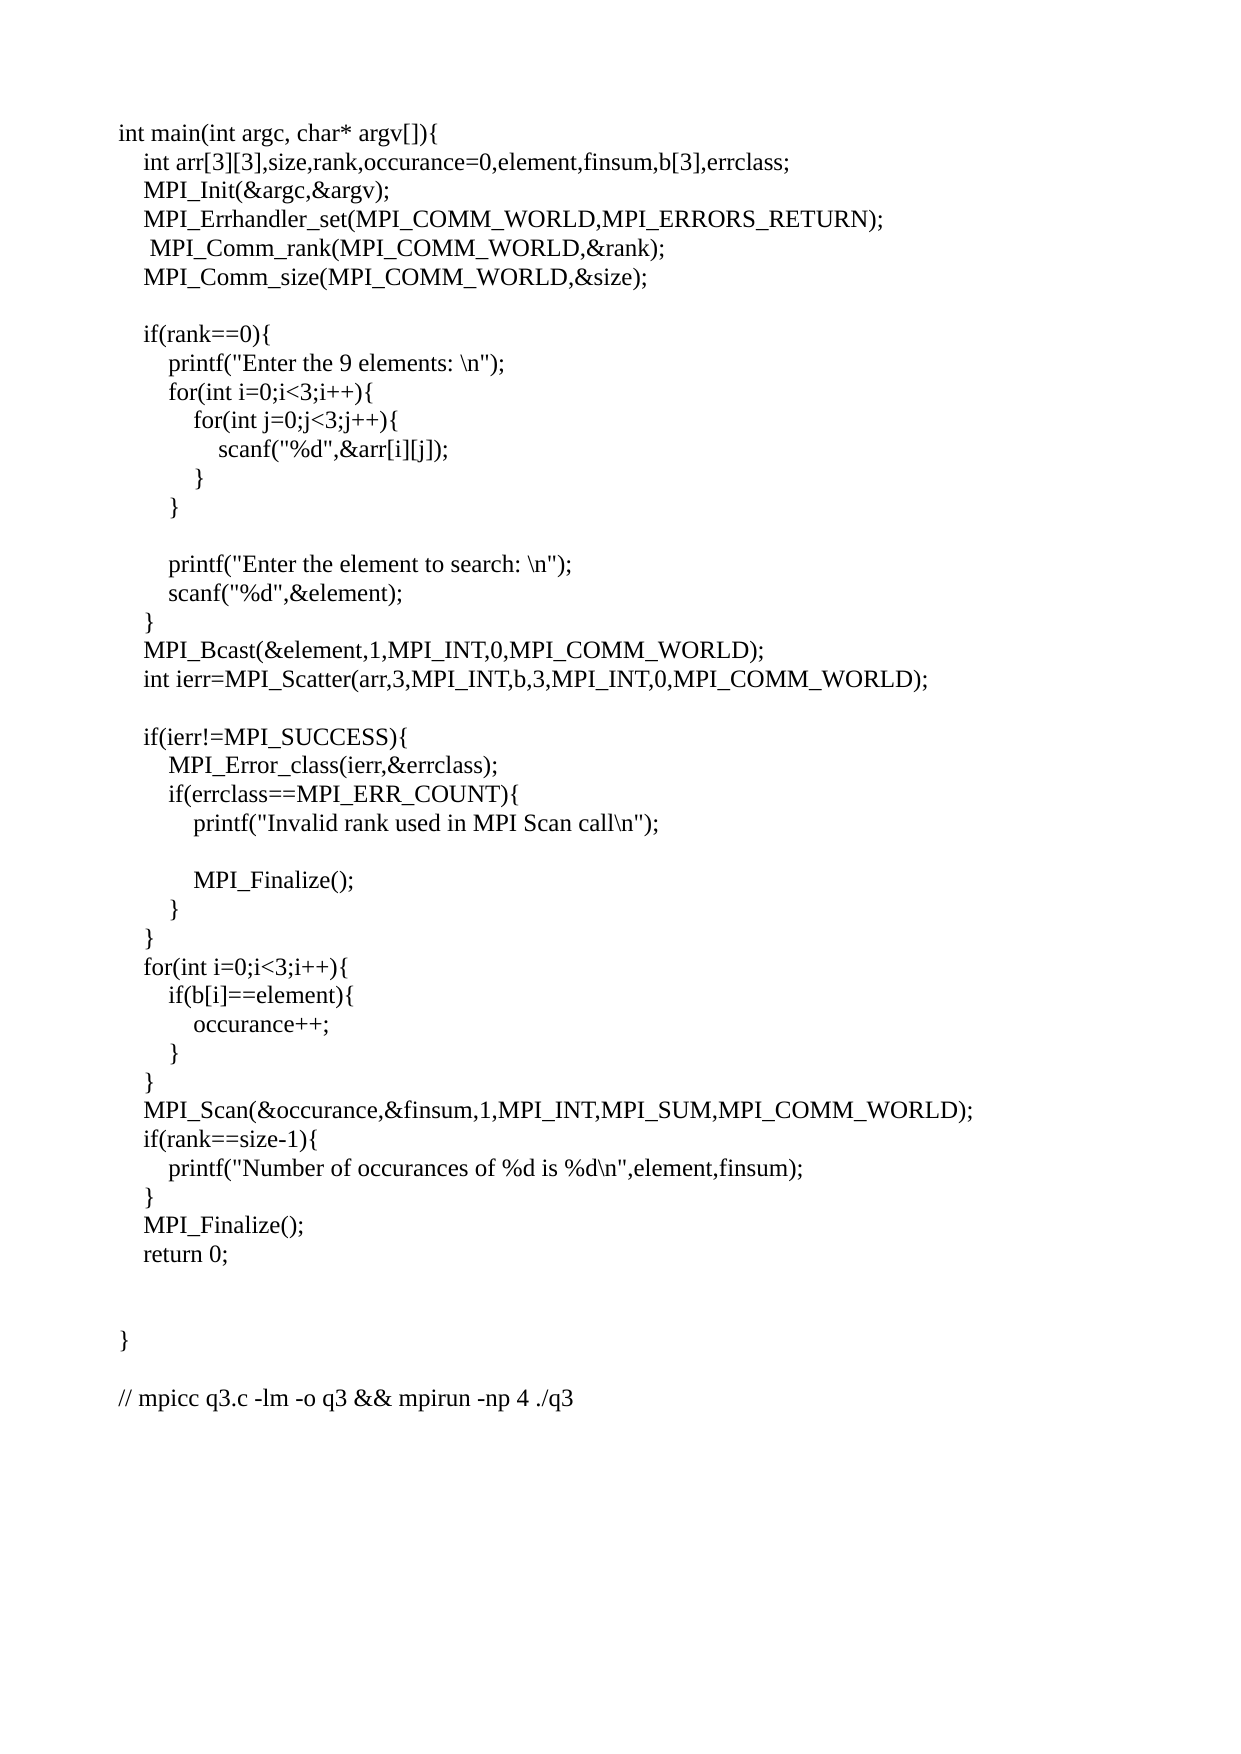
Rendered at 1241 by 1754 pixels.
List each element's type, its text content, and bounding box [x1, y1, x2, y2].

text return 0; [118, 1239, 1122, 1268]
text scanf("%d",&element); [118, 578, 1122, 607]
text printf("Enter the element to search: \n"); [118, 549, 1122, 578]
text printf("Invalid rank used in MPI Scan call\n"); [118, 808, 1122, 837]
text if(rank==size-1){ [118, 1124, 1122, 1153]
text if(rank==0){ [118, 319, 1122, 348]
text if(errclass==MPI_ERR_COUNT){ [118, 779, 1122, 808]
text printf("Enter the 9 elements: \n"); [118, 348, 1122, 377]
text } [118, 923, 1122, 952]
text MPI_Errhandler_set(MPI_COMM_WORLD,MPI_ERRORS_RETURN); [118, 204, 1122, 233]
text } [118, 1326, 1122, 1354]
text if(ierr!=MPI_SUCCESS){ [118, 722, 1122, 751]
text MPI_Scan(&occurance,&finsum,1,MPI_INT,MPI_SUM,MPI_COMM_WORLD); [118, 1096, 1122, 1124]
text } [118, 492, 1122, 521]
text int main(int argc, char* argv[]){ [118, 118, 1122, 147]
text // mpicc q3.c -lm -o q3 && mpirun -np 4 ./q3 [118, 1383, 1122, 1412]
text scanf("%d",&arr[i][j]); [118, 434, 1122, 463]
text int arr[3][3],size,rank,occurance=0,element,finsum,b[3],errclass; [118, 147, 1122, 176]
text printf("Number of occurances of %d is %d\n",element,finsum); [118, 1153, 1122, 1182]
text for(int j=0;j<3;j++){ [118, 406, 1122, 434]
text for(int i=0;i<3;i++){ [118, 377, 1122, 406]
text } [118, 1038, 1122, 1067]
text MPI_Bcast(&element,1,MPI_INT,0,MPI_COMM_WORLD); [118, 636, 1122, 664]
text MPI_Comm_rank(MPI_COMM_WORLD,&rank); [118, 233, 1122, 262]
text } [118, 607, 1122, 636]
text MPI_Finalize(); [118, 1211, 1122, 1239]
text int ierr=MPI_Scatter(arr,3,MPI_INT,b,3,MPI_INT,0,MPI_COMM_WORLD); [118, 664, 1122, 693]
text MPI_Comm_size(MPI_COMM_WORLD,&size); [118, 262, 1122, 291]
text } [118, 463, 1122, 492]
text } [118, 1067, 1122, 1096]
text MPI_Finalize(); [118, 866, 1122, 894]
text MPI_Error_class(ierr,&errclass); [118, 751, 1122, 779]
text for(int i=0;i<3;i++){ [118, 952, 1122, 981]
text occurance++; [118, 1009, 1122, 1038]
text MPI_Init(&argc,&argv); [118, 176, 1122, 204]
text } [118, 1182, 1122, 1211]
text if(b[i]==element){ [118, 981, 1122, 1009]
text } [118, 894, 1122, 923]
